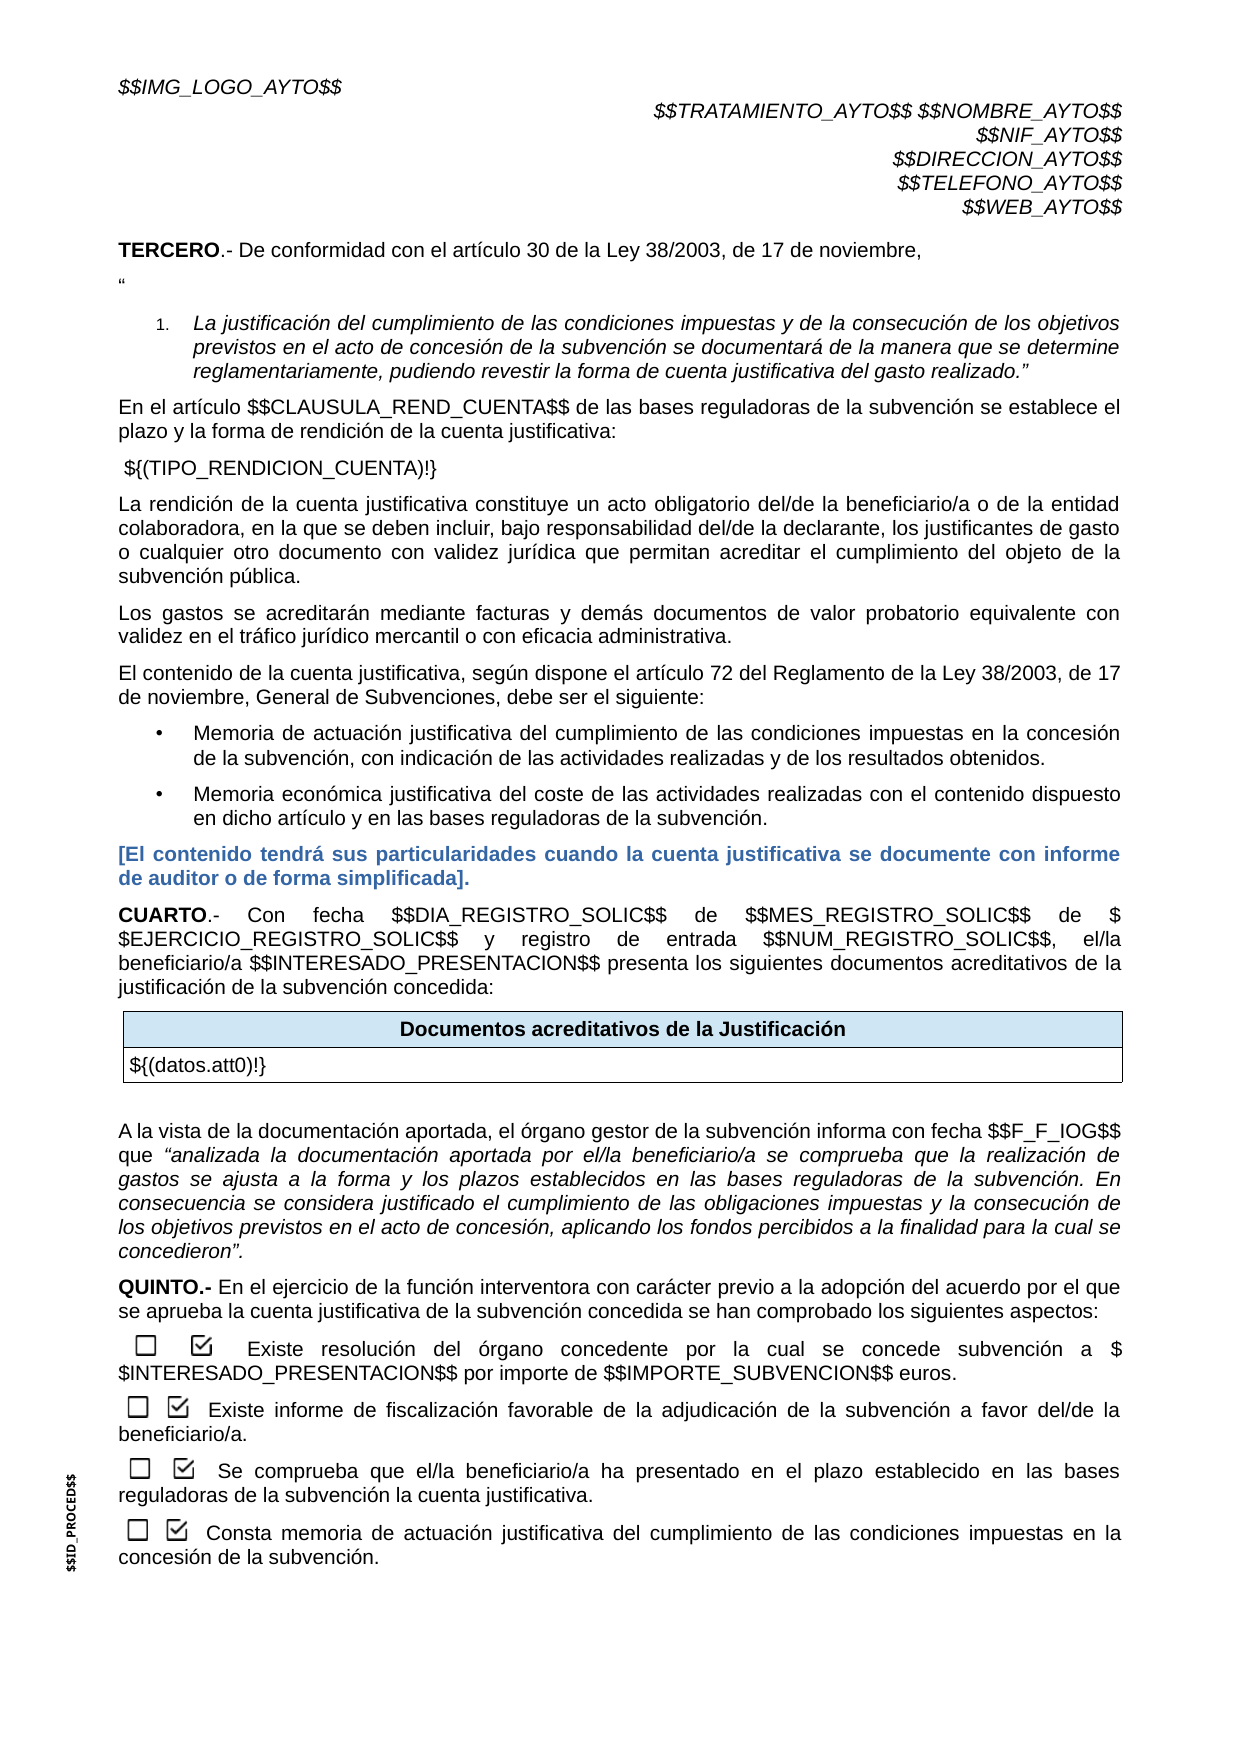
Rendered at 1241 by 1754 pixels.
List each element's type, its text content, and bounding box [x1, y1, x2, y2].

text El contenido de la cuenta justificativa, según dispone el artículo 72 del Reglamento de la Ley 38/2003, de 17 de noviembre, General de Subvenciones, debe ser el siguiente: [118, 661, 1122, 709]
picture [129, 1458, 151, 1479]
text Los gastos se acreditarán mediante facturas y demás documentos de valor probatorio equivalente con validez en el tráfico jurídico mercantil o con eficacia administrativa. [118, 600, 1122, 648]
text [#if CHECK_MEM_ACT_JUST == "false"] [#else] [/#if] Consta memoria de actuación justificativa del cumplimiento de las condiciones impuestas en la concesión de la subvención. [118, 1520, 1122, 1569]
table_header Documentos acreditativos de la Justificación [124, 1012, 1122, 1047]
text A la vista de la documentación aportada, el órgano gestor de la subvención informa con fecha $$F_F_IOG$$ que “analizada la documentación aportada por el/la beneficiario/a se comprueba que la realización de gastos se ajusta a la forma y los plazos establecidos en las bases reguladoras de la subvención. En consecuencia se considera justificado el cumplimiento de las obligaciones impuestas y la consecución de los objetivos previstos en el acto de concesión, aplicando los fondos percibidos a la finalidad para la cual se concedieron”. [118, 1119, 1122, 1262]
picture [135, 1335, 157, 1356]
text [#if TIPO_RENDICION_CUENTA??][#assign TIPO_RENDICION_CUENTA=TIPO_RENDICION_CUENTA_label][/#if]${(TIPO_RENDICION_CUENTA)!} [118, 456, 1122, 479]
text [El contenido tendrá sus particularidades cuando la cuenta justificativa se documente con informe de auditor o de forma simplificada]. [118, 842, 1122, 890]
text CUARTO.- Con fecha $$DIA_REGISTRO_SOLIC$$ de $$MES_REGISTRO_SOLIC$$ de $$EJERCICIO_REGISTRO_SOLIC$$ y registro de entrada $$NUM_REGISTRO_SOLIC$$, el/la beneficiario/a $$INTERESADO_PRESENTACION$$ presenta los siguientes documentos acreditativos de la justificación de la subvención concedida: [118, 903, 1122, 998]
text [#if CHECK_RESOL_CONCE == "false"] [#else] [/#if] Existe resolución del órgano concedente por la cual se concede subvención a $$INTERESADO_PRESENTACION$$ por importe de $$IMPORTE_SUBVENCION$$ euros. [118, 1335, 1122, 1384]
text En el artículo $$CLAUSULA_REND_CUENTA$$ de las bases reguladoras de la subvención se establece el plazo y la forma de rendición de la cuenta justificativa: [118, 395, 1122, 443]
text QUINTO.- En el ejercicio de la función interventora con carácter previo a la adopción del acuerdo por el que se aprueba la cuenta justificativa de la subvención concedida se han comprobado los siguientes aspectos: [118, 1275, 1122, 1323]
picture [166, 1519, 188, 1541]
list La justificación del cumplimiento de las condiciones impuestas y de la consecución de los objetivos previstos en el acto de concesión de la subvención se documentará de la manera que se determine reglamentariamente, pudiendo revestir la forma de cuenta justificativa del gasto realizado.” [156, 311, 1122, 383]
picture [127, 1519, 148, 1541]
list Memoria económica justificativa del coste de las actividades realizadas con el contenido dispuesto en dicho artículo y en las bases reguladoras de la subvención. [156, 782, 1122, 830]
text TERCERO.- De conformidad con el artículo 30 de la Ley 38/2003, de 17 de noviembre, [118, 238, 1122, 262]
picture [127, 1396, 149, 1418]
text [#if CHECK_PRES_PLAZO == "false"] [#else] [/#if] Se comprueba que el/la beneficiario/a ha presentado en el plazo establecido en las bases reguladoras de la subvención la cuenta justificativa. [118, 1458, 1122, 1507]
text La rendición de la cuenta justificativa constituye un acto obligatorio del/de la beneficiario/a o de la entidad colaboradora, en la que se deben incluir, bajo responsabilidad del/de la declarante, los justificantes de gasto o cualquier otro documento con validez jurídica que permitan acreditar el cumplimiento del objeto de la subvención pública. [118, 492, 1122, 588]
picture [167, 1396, 189, 1418]
text [#if CHECK_INF_FISC_FAV == "false"] [#else] [/#if] Existe informe de fiscalización favorable de la adjudicación de la subvención a favor del/de la beneficiario/a. [118, 1397, 1122, 1446]
text “ [118, 274, 1122, 298]
table_cell ${(datos.att0)!}<jooscript> <insert-around element="table:table-row"> [#if DOCUMENTOS_JUSTIFICACION??] [#assign DOCUMENTOS_JUSTIFICACION_AUXILIAR=DOCUMENTOS_JUSTIFICACION] [/#if] [#if TAB_DOCUMENTOS_JUSTIFICACION??] [#assign DOCUMENTOS_JUSTIFICACION_AUXILIAR=TAB_DOCUMENTOS_JUSTIFICACION] [/#if] [#if DOCUMENTOS_JUSTIFICACION_AUXILIAR?? &amp;&amp; DOCUMENTOS_JUSTIFICACION_AUXILIAR?is_enumerable] [#list DOCUMENTOS_JUSTIFICACION_AUXILIAR as datos] <content/> [/#list] [/#if] </insert-around> </jooscript> [124, 1048, 1122, 1082]
picture [173, 1458, 194, 1479]
list Memoria de actuación justificativa del cumplimiento de las condiciones impuestas en la concesión de la subvención, con indicación de las actividades realizadas y de los resultados obtenidos. [156, 721, 1122, 769]
picture [191, 1335, 212, 1356]
